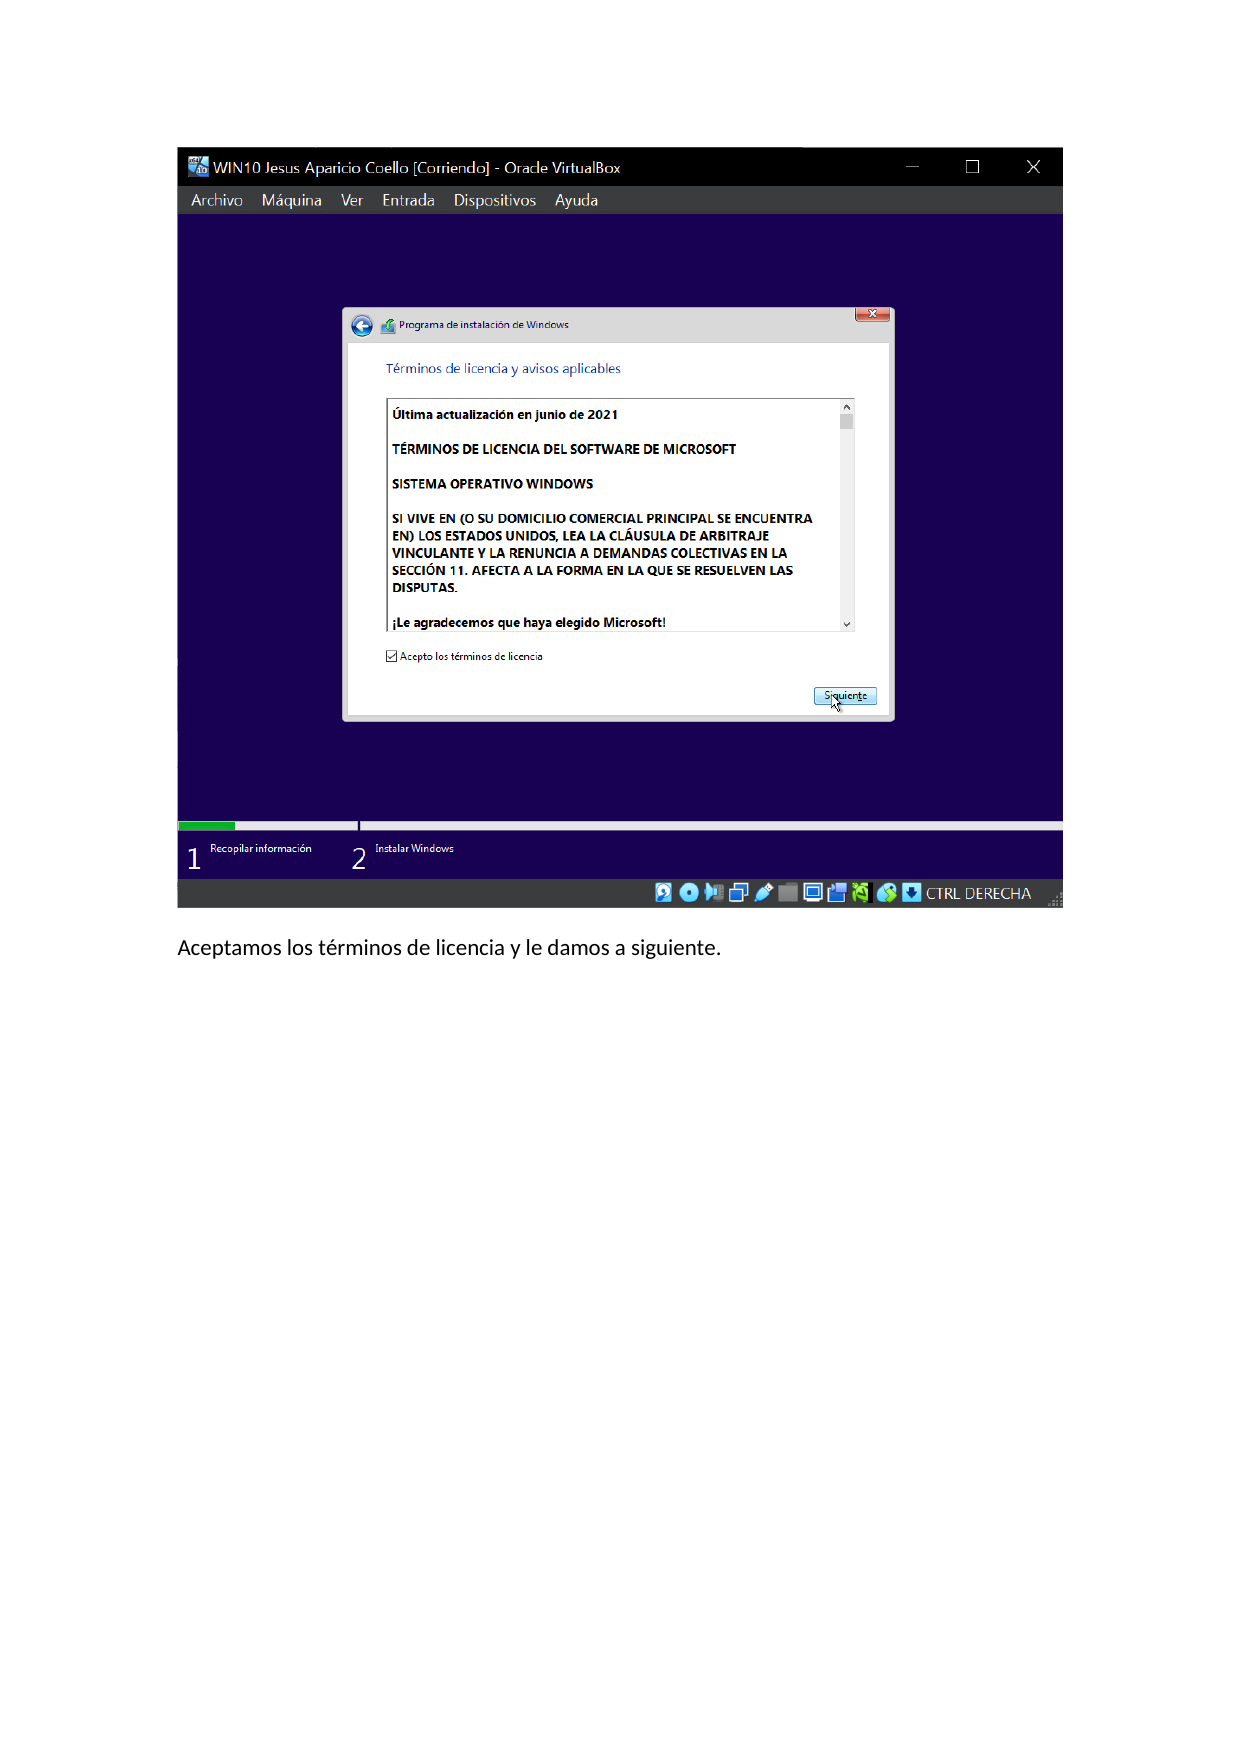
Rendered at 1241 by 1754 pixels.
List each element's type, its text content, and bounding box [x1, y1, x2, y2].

picture [177, 147, 1063, 908]
text Aceptamos los términos de licencia y le damos a siguiente. [177, 933, 1063, 961]
